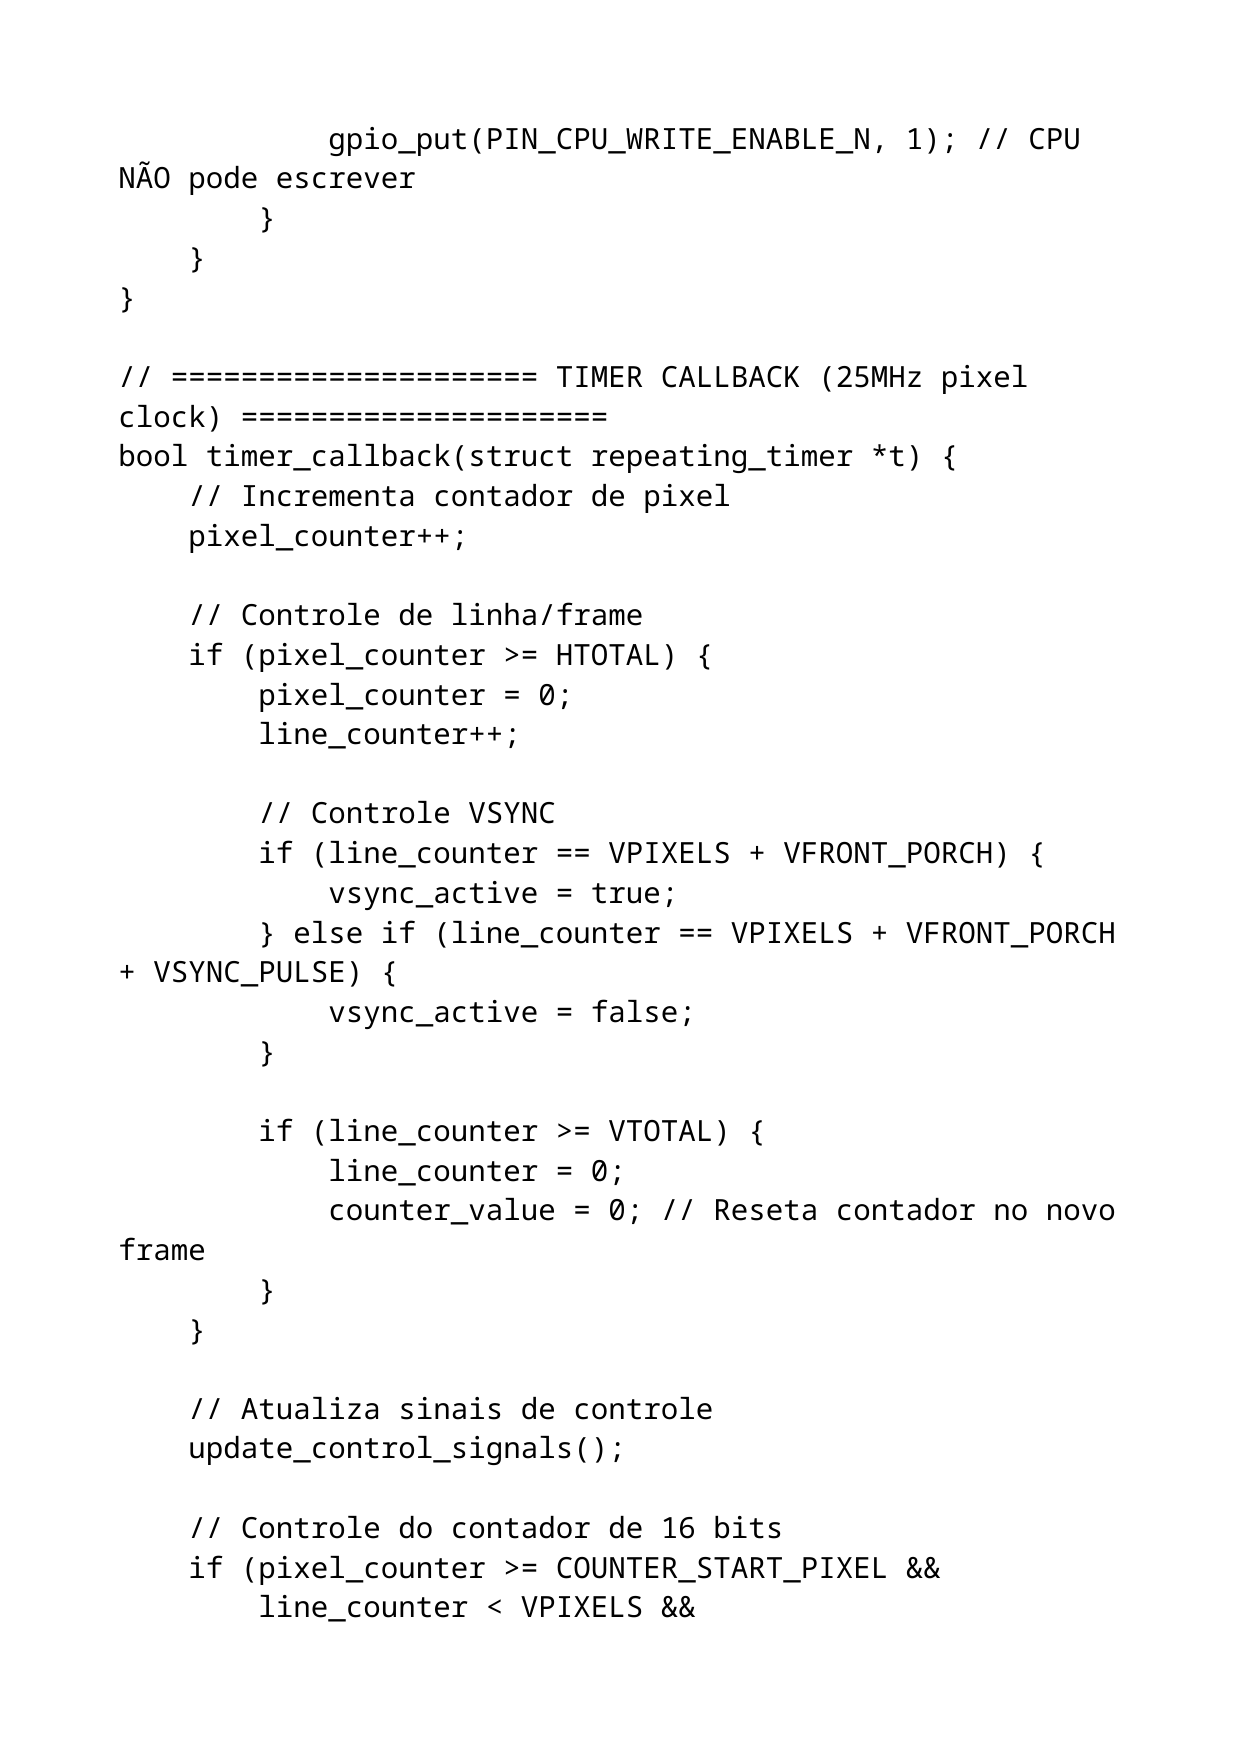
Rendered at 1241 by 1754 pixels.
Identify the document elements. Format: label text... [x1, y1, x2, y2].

text pixel_counter++; [118, 515, 1122, 555]
text bool timer_callback(struct repeating_timer *t) { [118, 436, 1122, 475]
text if (line_counter == VPIXELS + VFRONT_PORCH) { [118, 832, 1122, 872]
text update_control_signals(); [118, 1428, 1122, 1467]
text } else if (line_counter == VPIXELS + VFRONT_PORCH + VSYNC_PULSE) { [118, 912, 1122, 991]
text line_counter < VPIXELS && [118, 1587, 1122, 1626]
text counter_value = 0; // Reseta contador no novo frame [118, 1190, 1122, 1269]
text vsync_active = true; [118, 872, 1122, 912]
text // Atualiza sinais de controle [118, 1388, 1122, 1428]
text } [118, 1309, 1122, 1348]
text if (pixel_counter >= COUNTER_START_PIXEL && [118, 1547, 1122, 1587]
text // Controle de linha/frame [118, 594, 1122, 634]
text gpio_put(PIN_CPU_WRITE_ENABLE_N, 1); // CPU NÃO pode escrever [118, 118, 1122, 197]
text } [118, 237, 1122, 277]
text } [118, 1269, 1122, 1309]
text line_counter++; [118, 713, 1122, 753]
text } [118, 1031, 1122, 1071]
text pixel_counter = 0; [118, 674, 1122, 713]
text vsync_active = false; [118, 991, 1122, 1031]
text line_counter = 0; [118, 1150, 1122, 1190]
text // Controle do contador de 16 bits [118, 1507, 1122, 1547]
text // Incrementa contador de pixel [118, 475, 1122, 515]
text // ===================== TIMER CALLBACK (25MHz pixel clock) ===================== [118, 356, 1122, 436]
text if (pixel_counter >= HTOTAL) { [118, 634, 1122, 674]
text // Controle VSYNC [118, 793, 1122, 832]
text if (line_counter >= VTOTAL) { [118, 1110, 1122, 1150]
text } [118, 197, 1122, 237]
text } [118, 277, 1122, 317]
